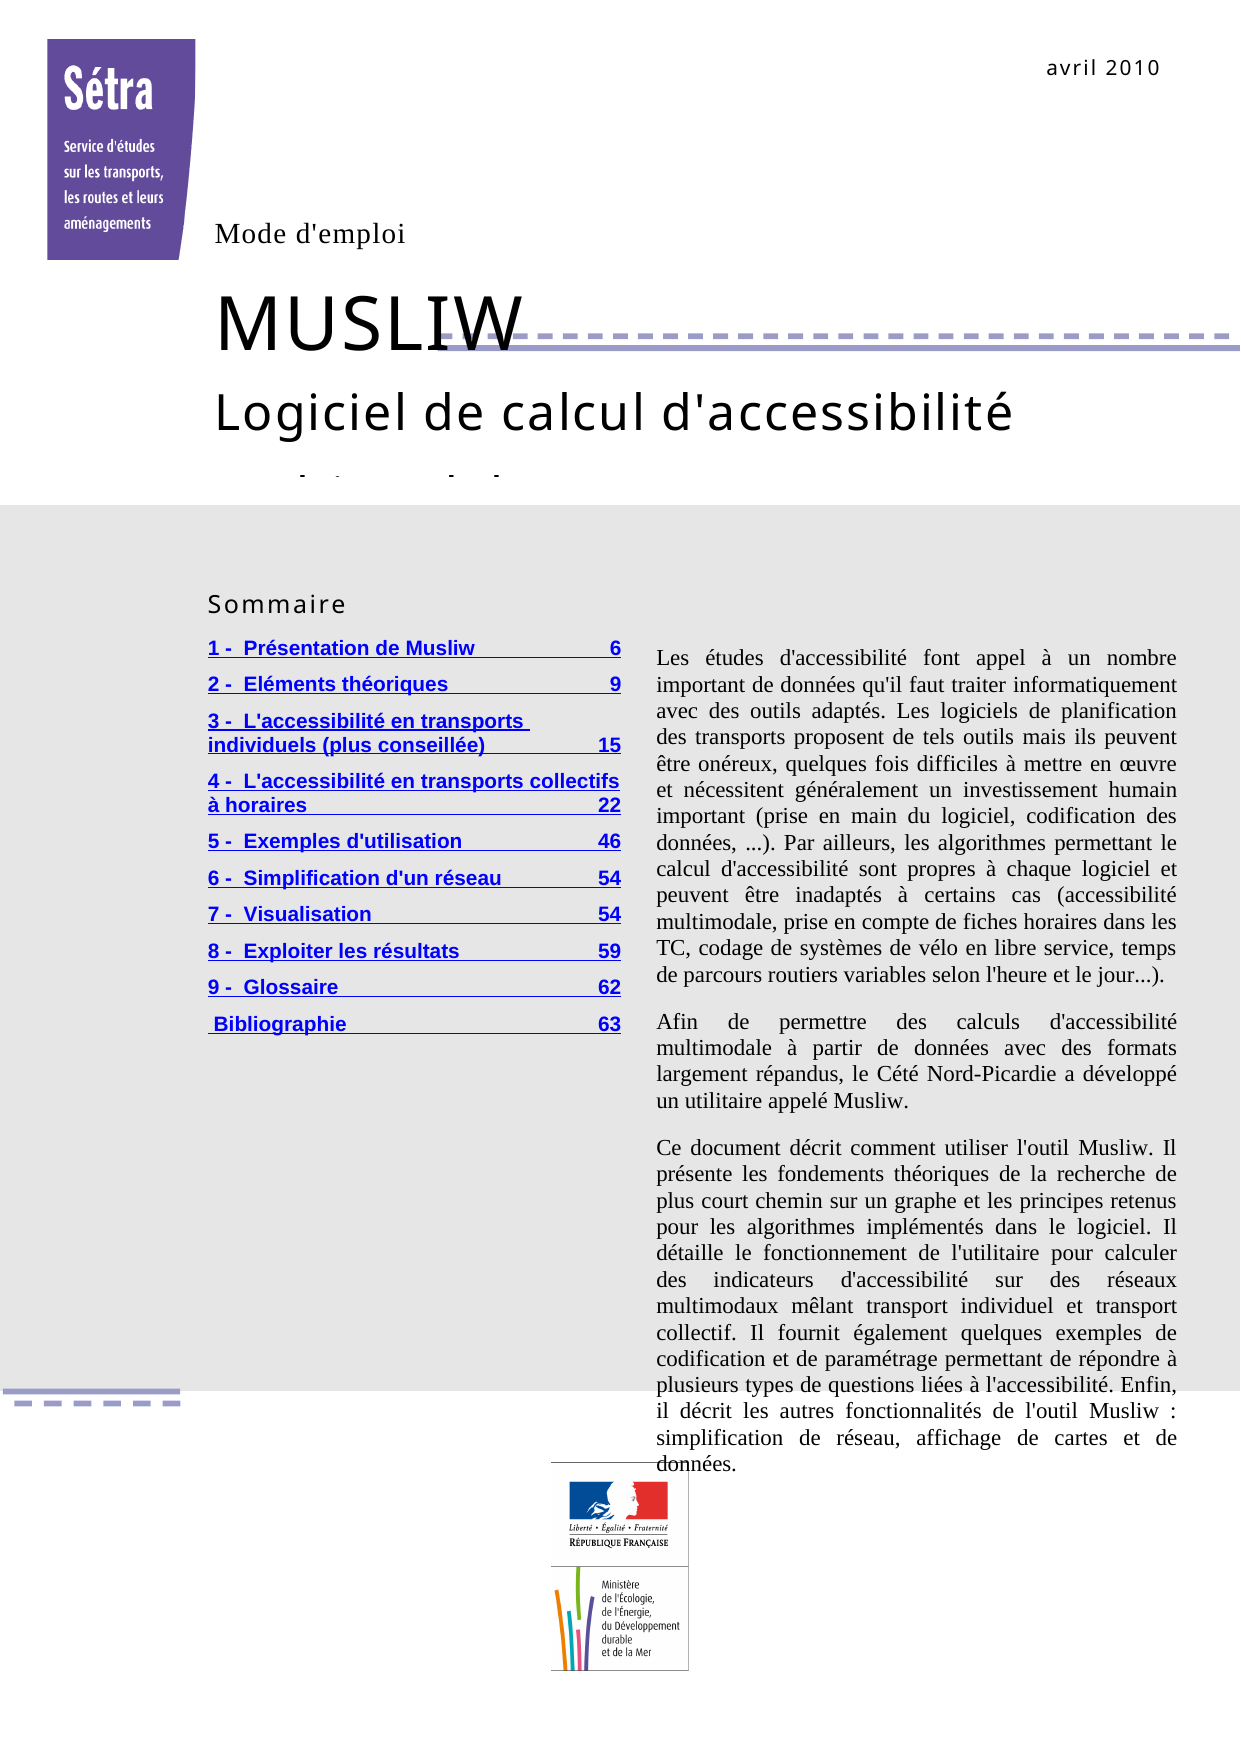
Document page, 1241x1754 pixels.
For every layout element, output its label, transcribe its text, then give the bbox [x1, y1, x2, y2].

table_cell [208, 1034, 621, 1273]
table_cell [748, 1382, 756, 1391]
table_cell 3 - L'accessibilité en transports individuels (plus conseillée) 15 [208, 694, 621, 753]
table_header [0, 505, 208, 623]
table_cell [1182, 1273, 1240, 1391]
table_header avril 2010 [214, 54, 1159, 216]
table_cell [208, 1273, 621, 1391]
table_cell 4 - L'accessibilité en transports collectifs à horaires 22 [208, 754, 621, 814]
table_cell [0, 623, 208, 1273]
table_cell 6 - Simplification d'un réseau 54 [208, 851, 621, 887]
table_cell [0, 1273, 208, 1391]
table_header [196, 54, 214, 216]
table_cell [621, 1273, 1182, 1391]
table_header [208, 505, 621, 623]
table_cell 1 - Présentation de Musliw 6 [208, 623, 621, 657]
table_cell Mode d'emploi MUSLIW Logiciel de calcul d'accessibilité multimodale [214, 216, 1159, 477]
table_header [1182, 505, 1240, 623]
picture [670, 1462, 676, 1470]
table_cell [0, 216, 214, 477]
table_cell 7 - Visualisation 54 [208, 888, 621, 923]
picture [551, 1462, 689, 1671]
table_cell 9 - Glossaire 62 [208, 961, 621, 996]
table_cell [621, 623, 1182, 1273]
table_cell 2 - Eléments théoriques 9 [208, 658, 621, 693]
table_cell [1182, 623, 1240, 1273]
picture [47, 39, 196, 260]
picture [659, 1462, 664, 1470]
table_header [0, 54, 47, 216]
text Sommaire [207, 587, 618, 621]
table_cell 5 - Exemples d'utilisation 46 [208, 815, 621, 850]
table_cell Bibliographie 63 [208, 997, 621, 1033]
table_cell 8 - Exploiter les résultats 59 [208, 924, 621, 960]
table_header [621, 505, 1182, 623]
